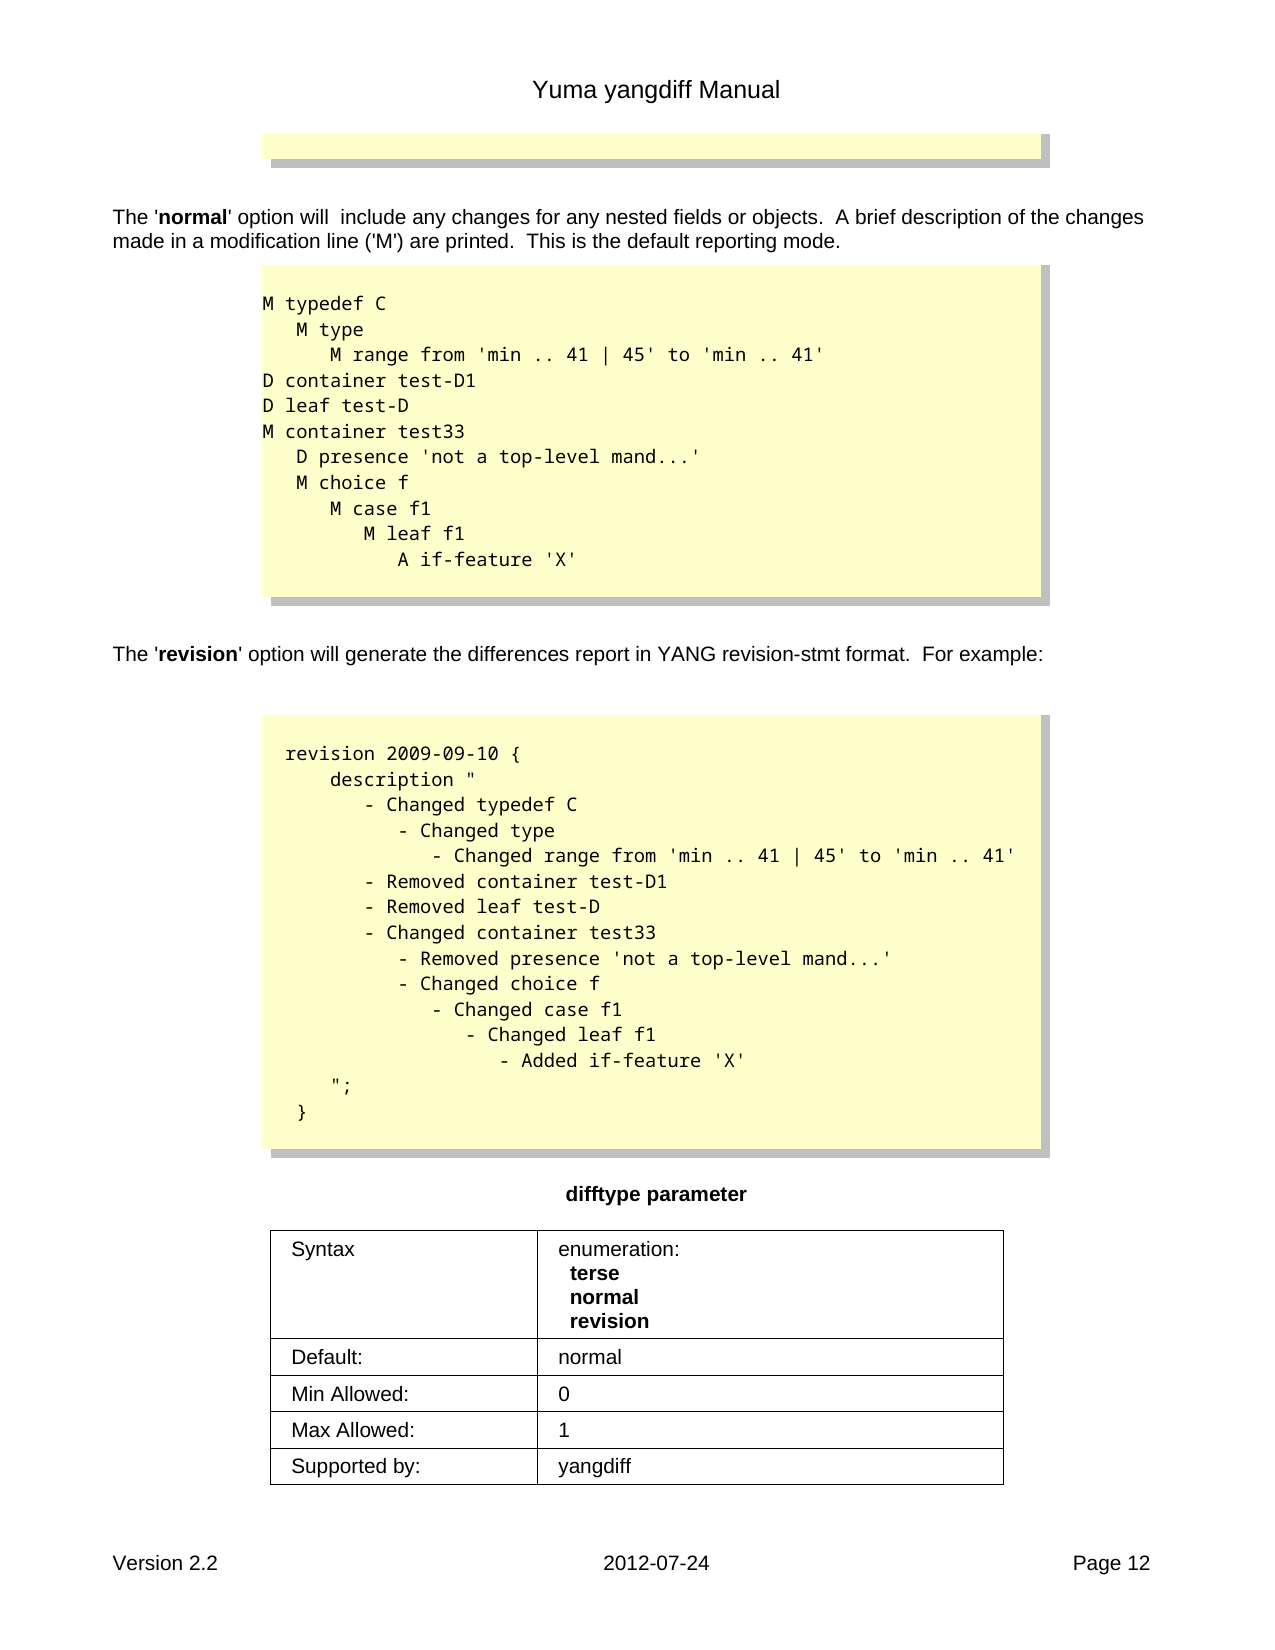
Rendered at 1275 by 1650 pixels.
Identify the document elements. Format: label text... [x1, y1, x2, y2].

text revision 2009-09-10 { [262, 741, 1041, 766]
text The 'revision' option will generate the differences report in YANG revision-stmt format. For example: [112, 642, 1200, 666]
text - Removed leaf test-D [262, 894, 1041, 919]
table_cell yangdiff [538, 1449, 1003, 1484]
text - Removed container test-D1 [262, 868, 1041, 894]
text M type [262, 316, 1041, 342]
text M choice f [262, 469, 1041, 495]
text - Changed range from 'min .. 41 | 45' to 'min .. 41' [262, 843, 1041, 868]
text M container test33 [262, 418, 1041, 444]
table_cell normal [538, 1339, 1003, 1375]
text M range from 'min .. 41 | 45' to 'min .. 41' [262, 342, 1041, 367]
text - Changed leaf f1 [262, 1021, 1041, 1047]
text M typedef C [262, 291, 1041, 316]
table_header enumeration: terse normal revision [538, 1231, 1003, 1338]
text - Changed case f1 [262, 996, 1041, 1021]
subtitle difftype parameter [127, 1182, 1185, 1206]
text - Removed presence 'not a top-level mand...' [262, 945, 1041, 970]
table_header Syntax [271, 1231, 537, 1338]
table_cell Supported by: [271, 1449, 537, 1484]
table_cell Default: [271, 1339, 537, 1375]
text - Changed container test33 [262, 919, 1041, 945]
table_cell 0 [538, 1376, 1003, 1411]
table_cell 1 [538, 1412, 1003, 1448]
text description " [262, 766, 1041, 792]
text D presence 'not a top-level mand...' [262, 444, 1041, 469]
text - Changed type [262, 817, 1041, 843]
text "; [262, 1072, 1041, 1098]
text A if-feature 'X' [262, 546, 1041, 571]
text The 'normal' option will include any changes for any nested fields or objects. A brief description of the changes made in a modification line ('M') are printed. This is the default reporting mode. [112, 205, 1200, 253]
text D container test-D1 [262, 367, 1041, 393]
text } [262, 1098, 1041, 1123]
text - Changed choice f [262, 970, 1041, 996]
table_cell Min Allowed: [271, 1376, 537, 1411]
text M case f1 [262, 495, 1041, 520]
text - Changed typedef C [262, 792, 1041, 817]
text D leaf test-D [262, 393, 1041, 418]
text - Added if-feature 'X' [262, 1047, 1041, 1072]
table_cell Max Allowed: [271, 1412, 537, 1448]
text M leaf f1 [262, 520, 1041, 546]
